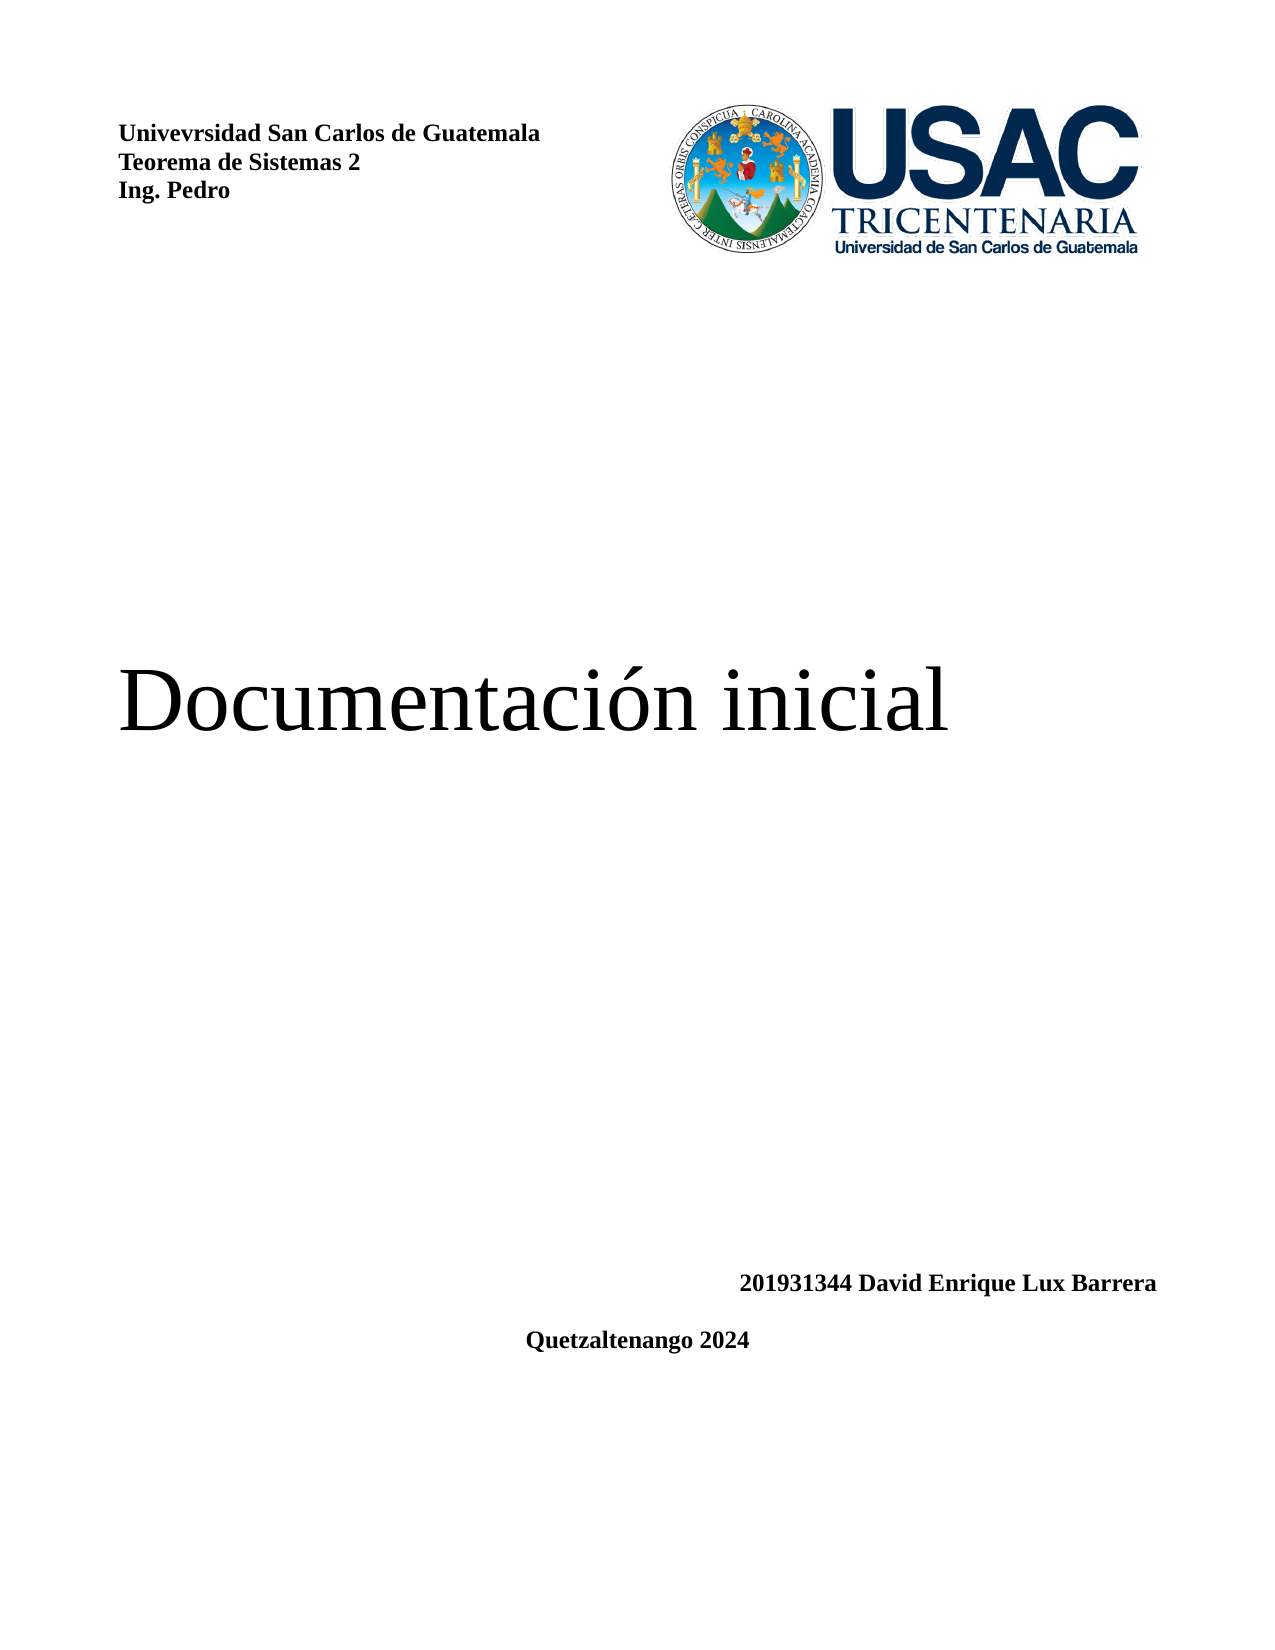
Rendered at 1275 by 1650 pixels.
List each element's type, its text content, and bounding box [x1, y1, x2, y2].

text Teorema de Sistemas 2 [118, 147, 667, 176]
text Documentación inicial [118, 645, 1157, 751]
text [1148, 176, 1157, 204]
text Quetzaltenango 2024 [118, 1326, 1157, 1354]
picture [667, 101, 1148, 257]
text Ing. Pedro [118, 176, 667, 204]
text 201931344 David Enrique Lux Barrera [118, 1268, 1157, 1297]
text Univevrsidad San Carlos de Guatemala [118, 118, 667, 147]
